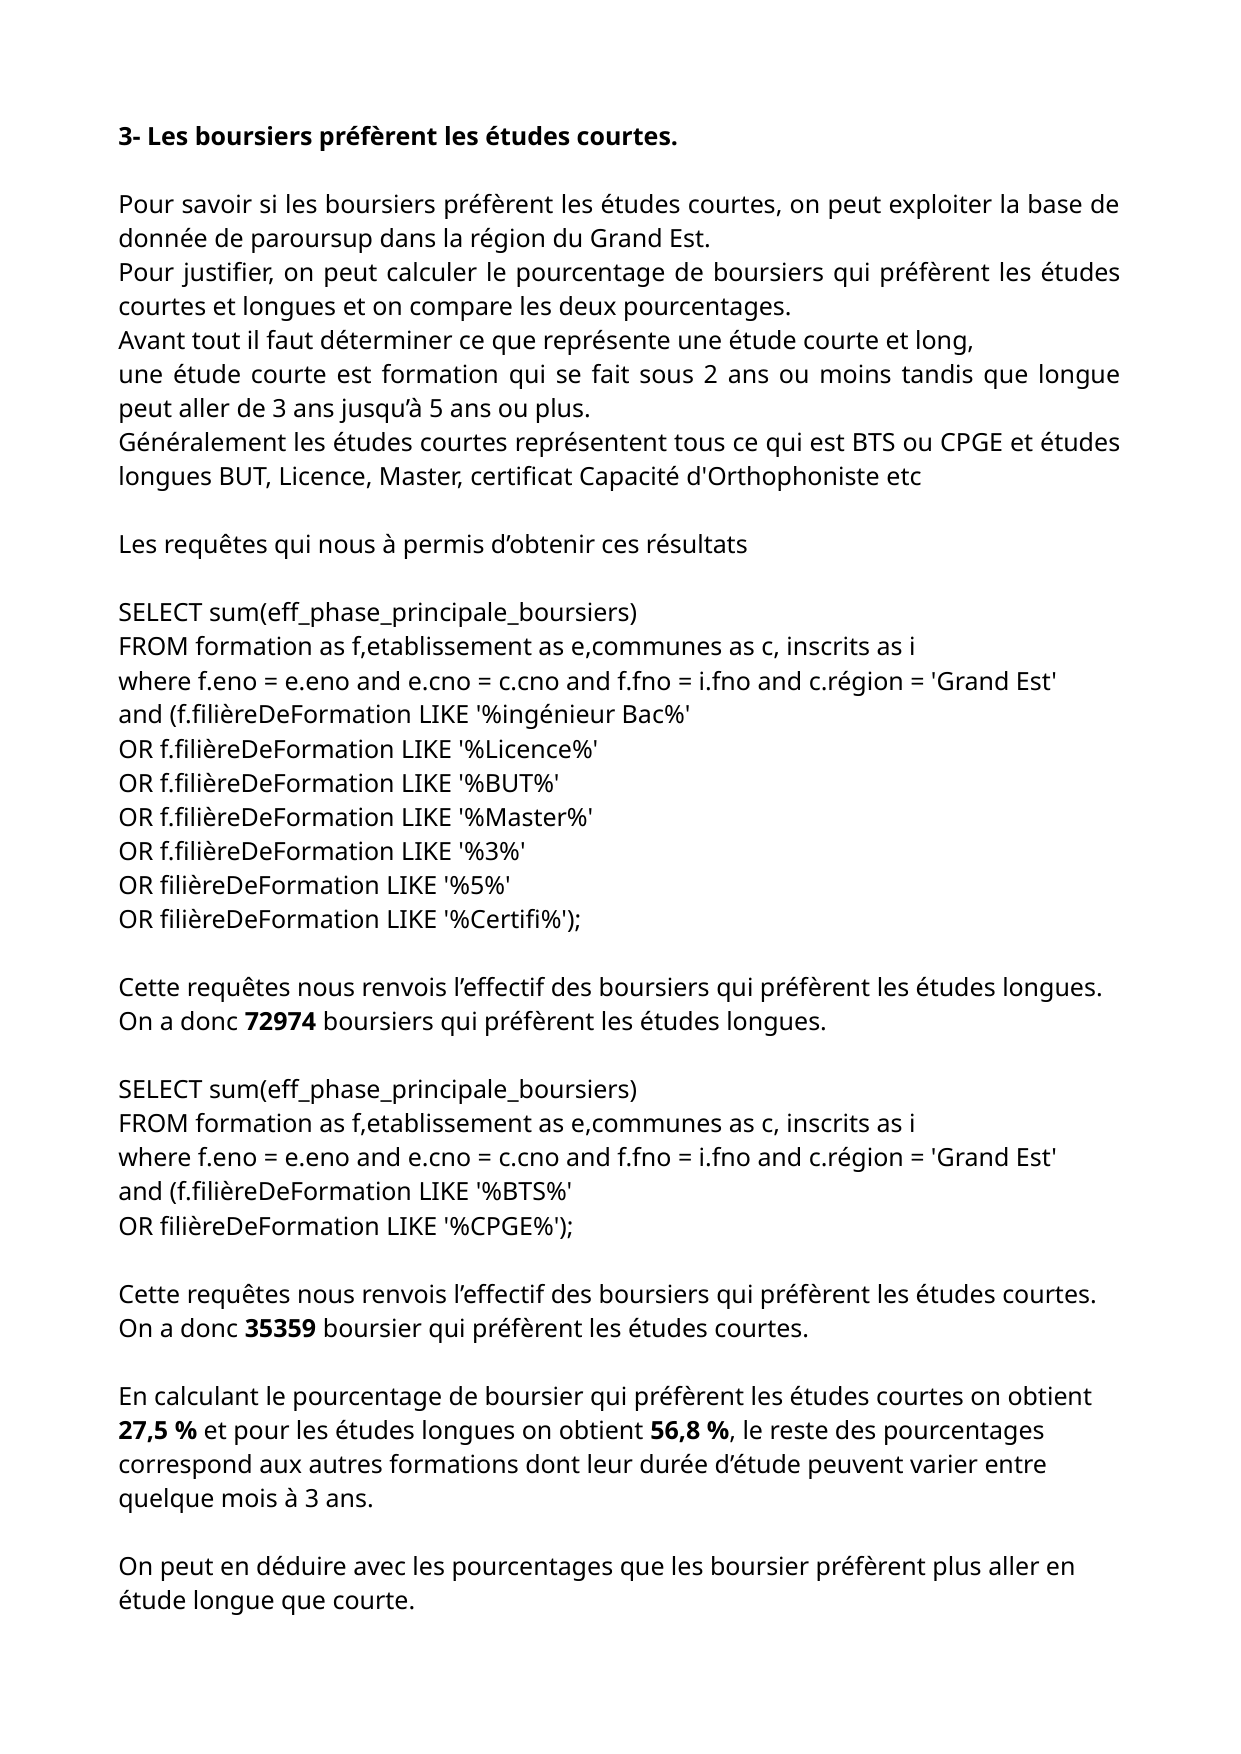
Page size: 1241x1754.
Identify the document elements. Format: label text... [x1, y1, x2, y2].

text On peut en déduire avec les pourcentages que les boursier préfèrent plus aller en étude longue que courte. [118, 1549, 1122, 1617]
text SELECT sum(eff_phase_principale_boursiers) [118, 1072, 1122, 1106]
text Cette requêtes nous renvois l’effectif des boursiers qui préfèrent les études longues. [118, 970, 1122, 1004]
text 3- Les boursiers préfèrent les études courtes. [118, 118, 1122, 152]
text OR f.filièreDeFormation LIKE '%Master%' [118, 799, 1122, 833]
text and (f.filièreDeFormation LIKE '%BTS%' [118, 1174, 1122, 1208]
text where f.eno = e.eno and e.cno = c.cno and f.fno = i.fno and c.région = 'Grand Est' [118, 663, 1122, 697]
text FROM formation as f,etablissement as e,communes as c, inscrits as i [118, 1106, 1122, 1140]
text OR filièreDeFormation LIKE '%Certifi%'); [118, 902, 1122, 936]
text FROM formation as f,etablissement as e,communes as c, inscrits as i [118, 629, 1122, 663]
text and (f.filièreDeFormation LIKE '%ingénieur Bac%' [118, 697, 1122, 731]
text OR filièreDeFormation LIKE '%CPGE%'); [118, 1208, 1122, 1242]
text Les requêtes qui nous à permis d’obtenir ces résultats [118, 493, 1122, 561]
text On a donc 72974 boursiers qui préfèrent les études longues. [118, 1004, 1122, 1038]
text OR f.filièreDeFormation LIKE '%Licence%' [118, 731, 1122, 765]
text OR f.filièreDeFormation LIKE '%BUT%' [118, 765, 1122, 799]
text une étude courte est formation qui se fait sous 2 ans ou moins tandis que longue peut aller de 3 ans jusqu’à 5 ans ou plus. [118, 357, 1122, 425]
text Avant tout il faut déterminer ce que représente une étude courte et long, [118, 322, 1122, 357]
text Pour savoir si les boursiers préfèrent les études courtes, on peut exploiter la base de donnée de paroursup dans la région du Grand Est. [118, 186, 1122, 254]
text Pour justifier, on peut calculer le pourcentage de boursiers qui préfèrent les études courtes et longues et on compare les deux pourcentages. [118, 254, 1122, 322]
text OR f.filièreDeFormation LIKE '%3%' [118, 833, 1122, 867]
text OR filièreDeFormation LIKE '%5%' [118, 867, 1122, 902]
text where f.eno = e.eno and e.cno = c.cno and f.fno = i.fno and c.région = 'Grand Est' [118, 1140, 1122, 1174]
text SELECT sum(eff_phase_principale_boursiers) [118, 595, 1122, 629]
text Cette requêtes nous renvois l’effectif des boursiers qui préfèrent les études courtes. [118, 1276, 1122, 1310]
text En calculant le pourcentage de boursier qui préfèrent les études courtes on obtient 27,5 % et pour les études longues on obtient 56,8 %, le reste des pourcentages correspond aux autres formations dont leur durée d’étude peuvent varier entre quelque mois à 3 ans. [118, 1378, 1122, 1515]
text On a donc 35359 boursier qui préfèrent les études courtes. [118, 1310, 1122, 1344]
text Généralement les études courtes représentent tous ce qui est BTS ou CPGE et études longues BUT, Licence, Master, certificat Capacité d'Orthophoniste etc [118, 425, 1122, 493]
